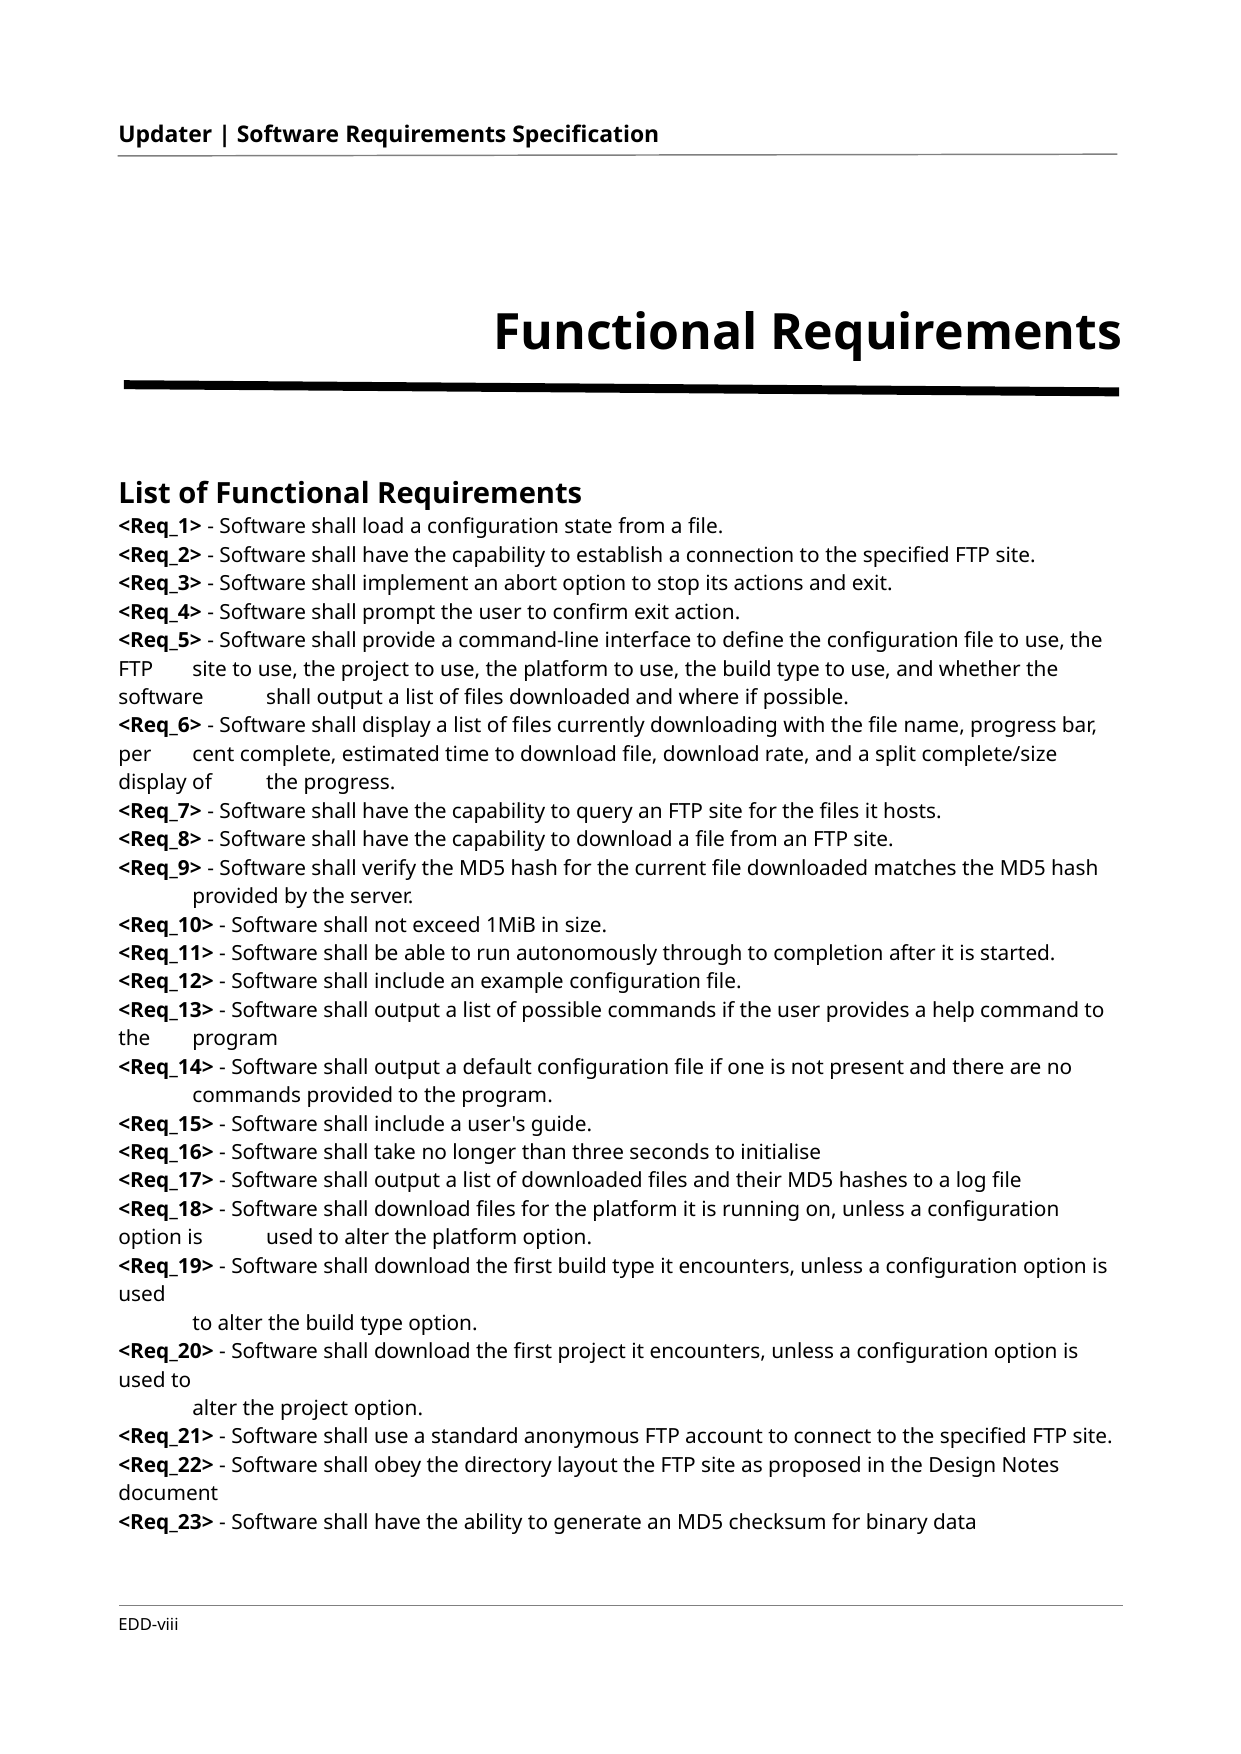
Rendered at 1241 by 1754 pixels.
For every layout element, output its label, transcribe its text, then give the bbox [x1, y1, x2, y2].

text <Req_23> - Software shall have the ability to generate an MD5 checksum for binary data [118, 1507, 1122, 1535]
text <Req_22> - Software shall obey the directory layout the FTP site as proposed in the Design Notes document [118, 1450, 1122, 1507]
text <Req_1> - Software shall load a configuration state from a file. [118, 512, 1122, 540]
text <Req_2> - Software shall have the capability to establish a connection to the specified FTP site. [118, 540, 1122, 568]
text <Req_12> - Software shall include an example configuration file. [118, 967, 1122, 995]
text <Req_3> - Software shall implement an abort option to stop its actions and exit. [118, 568, 1122, 597]
text <Req_19> - Software shall download the first build type it encounters, unless a configuration option is used [118, 1251, 1122, 1308]
text <Req_14> - Software shall output a default configuration file if one is not present and there are no commands provided to the program. [118, 1052, 1122, 1109]
text provided by the server. [118, 881, 1122, 910]
text <Req_6> - Software shall display a list of files currently downloading with the file name, progress bar, per cent complete, estimated time to download file, download rate, and a split complete/size display of the progress. [118, 711, 1122, 796]
text <Req_11> - Software shall be able to run autonomously through to completion after it is started. [118, 938, 1122, 967]
text <Req_9> - Software shall verify the MD5 hash for the current file downloaded matches the MD5 hash [118, 853, 1122, 881]
text <Req_8> - Software shall have the capability to download a file from an FTP site. [118, 824, 1122, 853]
text alter the project option. [118, 1393, 1122, 1422]
text <Req_10> - Software shall not exceed 1MiB in size. [118, 910, 1122, 938]
title Functional Requirements [118, 296, 1122, 364]
text <Req_13> - Software shall output a list of possible commands if the user provides a help command to the program [118, 995, 1122, 1052]
text <Req_20> - Software shall download the first project it encounters, unless a configuration option is used to [118, 1336, 1122, 1393]
text <Req_21> - Software shall use a standard anonymous FTP account to connect to the specified FTP site. [118, 1422, 1122, 1450]
text List of Functional Requirements [118, 472, 1122, 512]
text <Req_18> - Software shall download files for the platform it is running on, unless a configuration option is used to alter the platform option. [118, 1194, 1122, 1251]
text <Req_4> - Software shall prompt the user to confirm exit action. [118, 597, 1122, 625]
text <Req_17> - Software shall output a list of downloaded files and their MD5 hashes to a log file [118, 1166, 1122, 1194]
text <Req_15> - Software shall include a user's guide. [118, 1109, 1122, 1137]
text to alter the build type option. [118, 1308, 1122, 1336]
text <Req_7> - Software shall have the capability to query an FTP site for the files it hosts. [118, 796, 1122, 824]
text <Req_5> - Software shall provide a command-line interface to define the configuration file to use, the FTP site to use, the project to use, the platform to use, the build type to use, and whether the software shall output a list of files downloaded and where if possible. [118, 625, 1122, 711]
text <Req_16> - Software shall take no longer than three seconds to initialise [118, 1137, 1122, 1166]
